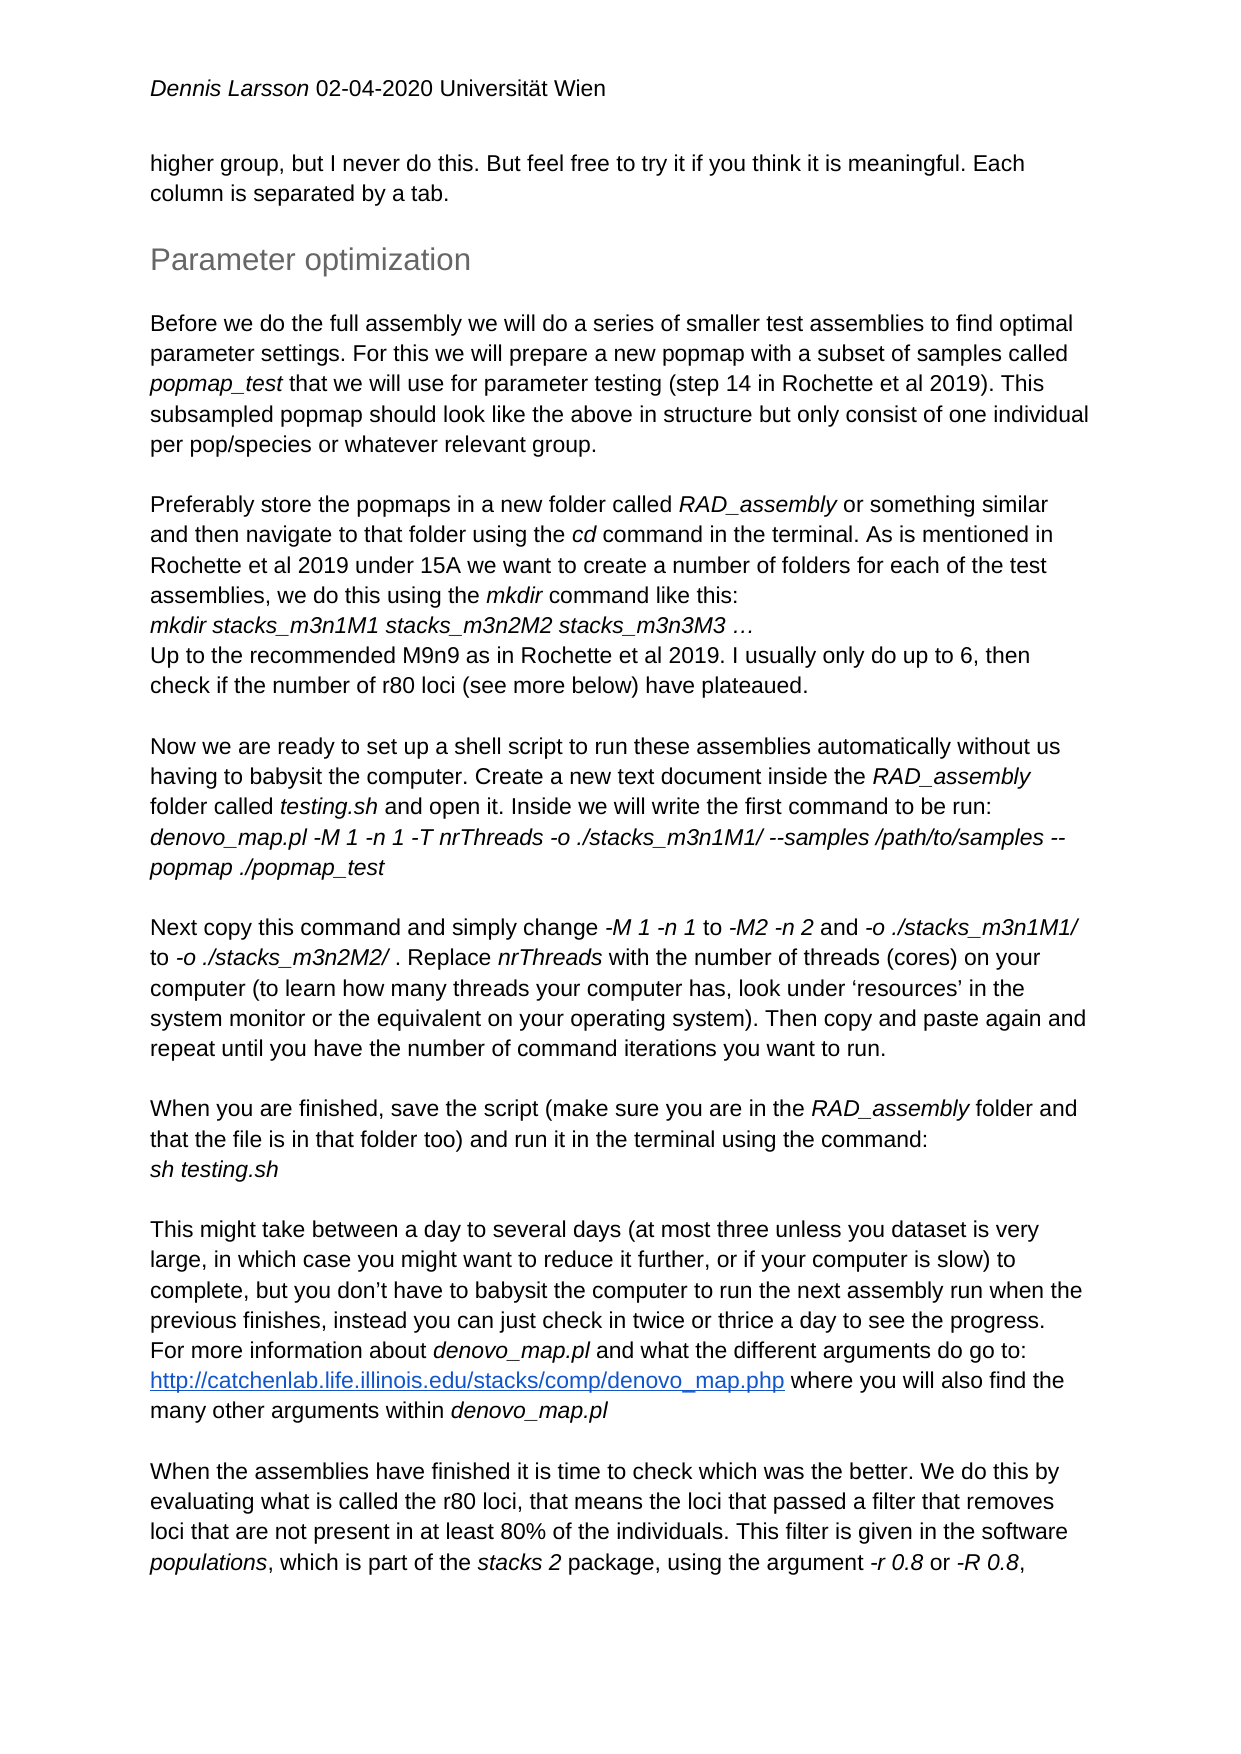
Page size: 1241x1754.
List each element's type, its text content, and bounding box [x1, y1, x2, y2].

text For more information about denovo_map.pl and what the different arguments do go to: http://catchenlab.life.illinois.edu/stacks/comp/denovo_map.php where you will also find the many other arguments within denovo_map.pl [150, 1337, 1090, 1424]
text denovo_map.pl -M 1 -n 1 -T nrThreads -o ./stacks_m3n1M1/ --samples /path/to/samples --popmap ./popmap_test [150, 823, 1090, 880]
text Next copy this command and simply change -M 1 -n 1 to -M2 -n 2 and -o ./stacks_m3n1M1/ to -o ./stacks_m3n2M2/ . Replace nrThreads with the number of threads (cores) on your computer (to learn how many threads your computer has, look under ‘resources’ in the system monitor or the equivalent on your operating system). Then copy and paste again and repeat until you have the number of command iterations you want to run. [150, 914, 1090, 1061]
text Before we do the full assembly we will do a series of smaller test assemblies to find optimal parameter settings. For this we will prepare a new popmap with a subset of samples called popmap_test that we will use for parameter testing (step 14 in Rochette et al 2019). This subsampled popmap should look like the above in structure but only consist of one individual per pop/species or whatever relevant group. [150, 310, 1090, 457]
text When you are finished, save the script (make sure you are in the RAD_assembly folder and that the file is in that folder too) and run it in the terminal using the command: [150, 1095, 1090, 1152]
text Up to the recommended M9n9 as in Rochette et al 2019. I usually only do up to 6, then check if the number of r80 loci (see more below) have plateaued. [150, 642, 1090, 699]
text This might take between a day to several days (at most three unless you dataset is very large, in which case you might want to reduce it further, or if your computer is slow) to complete, but you don’t have to babysit the computer to run the next assembly run when the previous finishes, instead you can just check in twice or thrice a day to see the progress. [150, 1216, 1090, 1333]
text sh testing.sh [150, 1156, 1090, 1182]
subtitle Parameter optimization [150, 241, 1090, 277]
text When the assemblies have finished it is time to check which was the better. We do this by evaluating what is called the r80 loci, that means the loci that passed a filter that removes loci that are not present in at least 80% of the individuals. This filter is given in the software populations, which is part of the stacks 2 package, using the argument -r 0.8 or -R 0.8, [150, 1458, 1090, 1575]
text Preferably store the popmaps in a new folder called RAD_assembly or something similar and then navigate to that folder using the cd command in the terminal. As is mentioned in Rochette et al 2019 under 15A we want to create a number of folders for each of the test assemblies, we do this using the mkdir command like this: [150, 491, 1090, 608]
text higher group, but I never do this. But feel free to try it if you think it is meaningful. Each column is separated by a tab. [150, 150, 1090, 207]
text Now we are ready to set up a shell script to run these assemblies automatically without us having to babysit the computer. Create a new text document inside the RAD_assembly folder called testing.sh and open it. Inside we will write the first command to be run: [150, 733, 1090, 819]
text mkdir stacks_m3n1M1 stacks_m3n2M2 stacks_m3n3M3 … [150, 612, 1090, 638]
